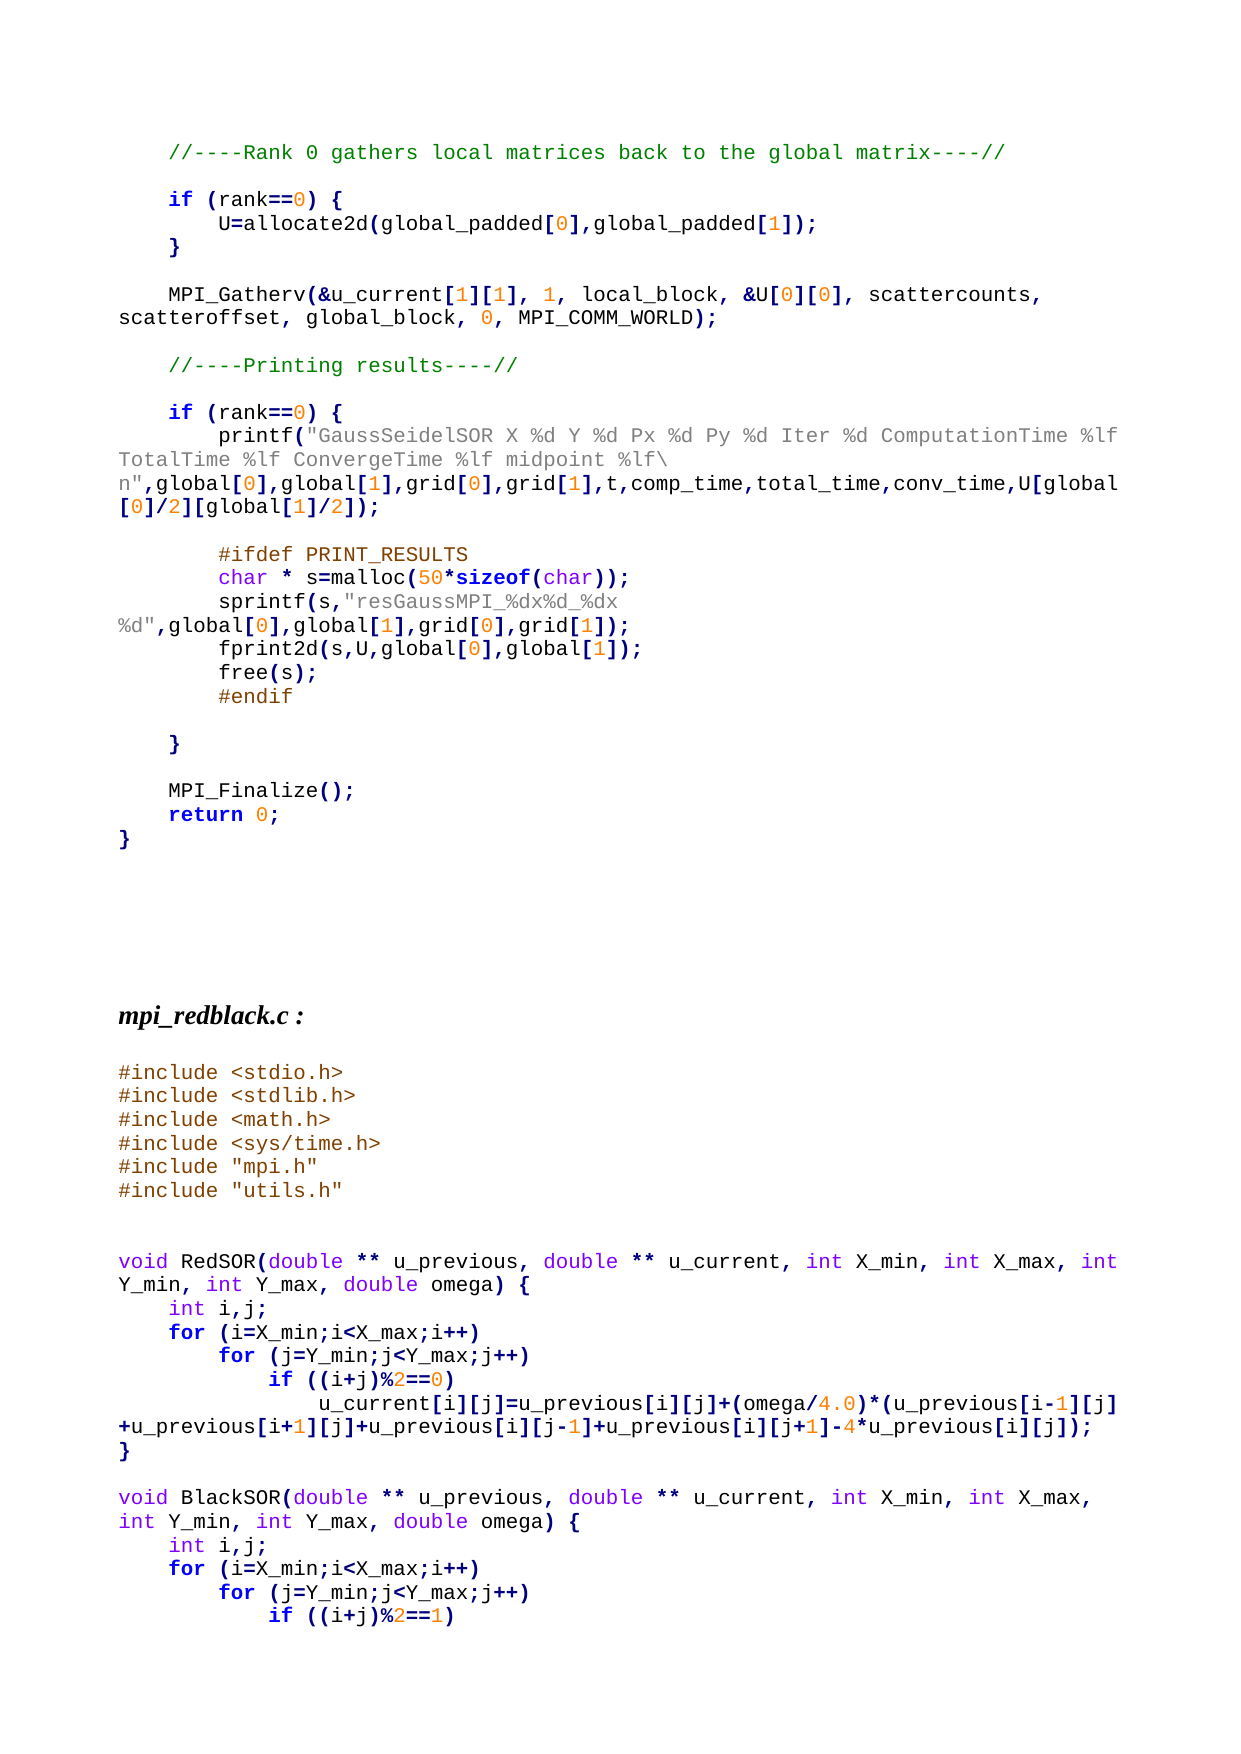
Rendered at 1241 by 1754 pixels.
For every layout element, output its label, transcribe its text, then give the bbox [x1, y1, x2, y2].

text sprintf(s,"resGaussMPI_%dx%d_%dx%d",global[0],global[1],grid[0],grid[1]); [118, 591, 1122, 638]
text void RedSOR(double ** u_previous, double ** u_current, int X_min, int X_max, int Y_min, int Y_max, double omega) { [118, 1251, 1122, 1298]
text #endif [118, 686, 1122, 709]
text #include <stdlib.h> [118, 1085, 1122, 1109]
text printf("GaussSeidelSOR X %d Y %d Px %d Py %d Iter %d ComputationTime %lf TotalTime %lf ConvergeTime %lf midpoint %lf\n",global[0],global[1],grid[0],grid[1],t,comp_time,total_time,conv_time,U[global[0]/2][global[1]/2]); [118, 426, 1122, 520]
text if ((i+j)%2==1) [118, 1606, 1122, 1629]
text } [118, 1440, 1122, 1464]
text mpi_redblack.c : [118, 999, 1122, 1031]
text free(s); [118, 662, 1122, 686]
text #include <math.h> [118, 1109, 1122, 1133]
text } [118, 733, 1122, 757]
text for (i=X_min;i<X_max;i++) [118, 1558, 1122, 1582]
text #include <sys/time.h> [118, 1133, 1122, 1156]
text char * s=malloc(50*sizeof(char)); [118, 567, 1122, 591]
text if (rank==0) { [118, 402, 1122, 426]
text for (i=X_min;i<X_max;i++) [118, 1322, 1122, 1345]
text #include "mpi.h" [118, 1156, 1122, 1180]
text for (j=Y_min;j<Y_max;j++) [118, 1582, 1122, 1606]
text int i,j; [118, 1534, 1122, 1558]
text void BlackSOR(double ** u_previous, double ** u_current, int X_min, int X_max, int Y_min, int Y_max, double omega) { [118, 1487, 1122, 1534]
text if ((i+j)%2==0) [118, 1369, 1122, 1393]
text U=allocate2d(global_padded[0],global_padded[1]); [118, 213, 1122, 236]
text } [118, 827, 1122, 851]
text #include <stdio.h> [118, 1062, 1122, 1085]
text fprint2d(s,U,global[0],global[1]); [118, 638, 1122, 662]
text #ifdef PRINT_RESULTS [118, 544, 1122, 567]
text } [118, 236, 1122, 260]
text if (rank==0) { [118, 189, 1122, 213]
text for (j=Y_min;j<Y_max;j++) [118, 1345, 1122, 1369]
text u_current[i][j]=u_previous[i][j]+(omega/4.0)*(u_previous[i-1][j]+u_previous[i+1][j]+u_previous[i][j-1]+u_previous[i][j+1]-4*u_previous[i][j]); [118, 1393, 1122, 1440]
text #include "utils.h" [118, 1180, 1122, 1203]
text //----Rank 0 gathers local matrices back to the global matrix----// [118, 142, 1122, 165]
text MPI_Finalize(); [118, 780, 1122, 804]
text return 0; [118, 804, 1122, 827]
text int i,j; [118, 1298, 1122, 1322]
text //----Printing results----// [118, 354, 1122, 378]
text MPI_Gatherv(&u_current[1][1], 1, local_block, &U[0][0], scattercounts, scatteroffset, global_block, 0, MPI_COMM_WORLD); [118, 284, 1122, 331]
